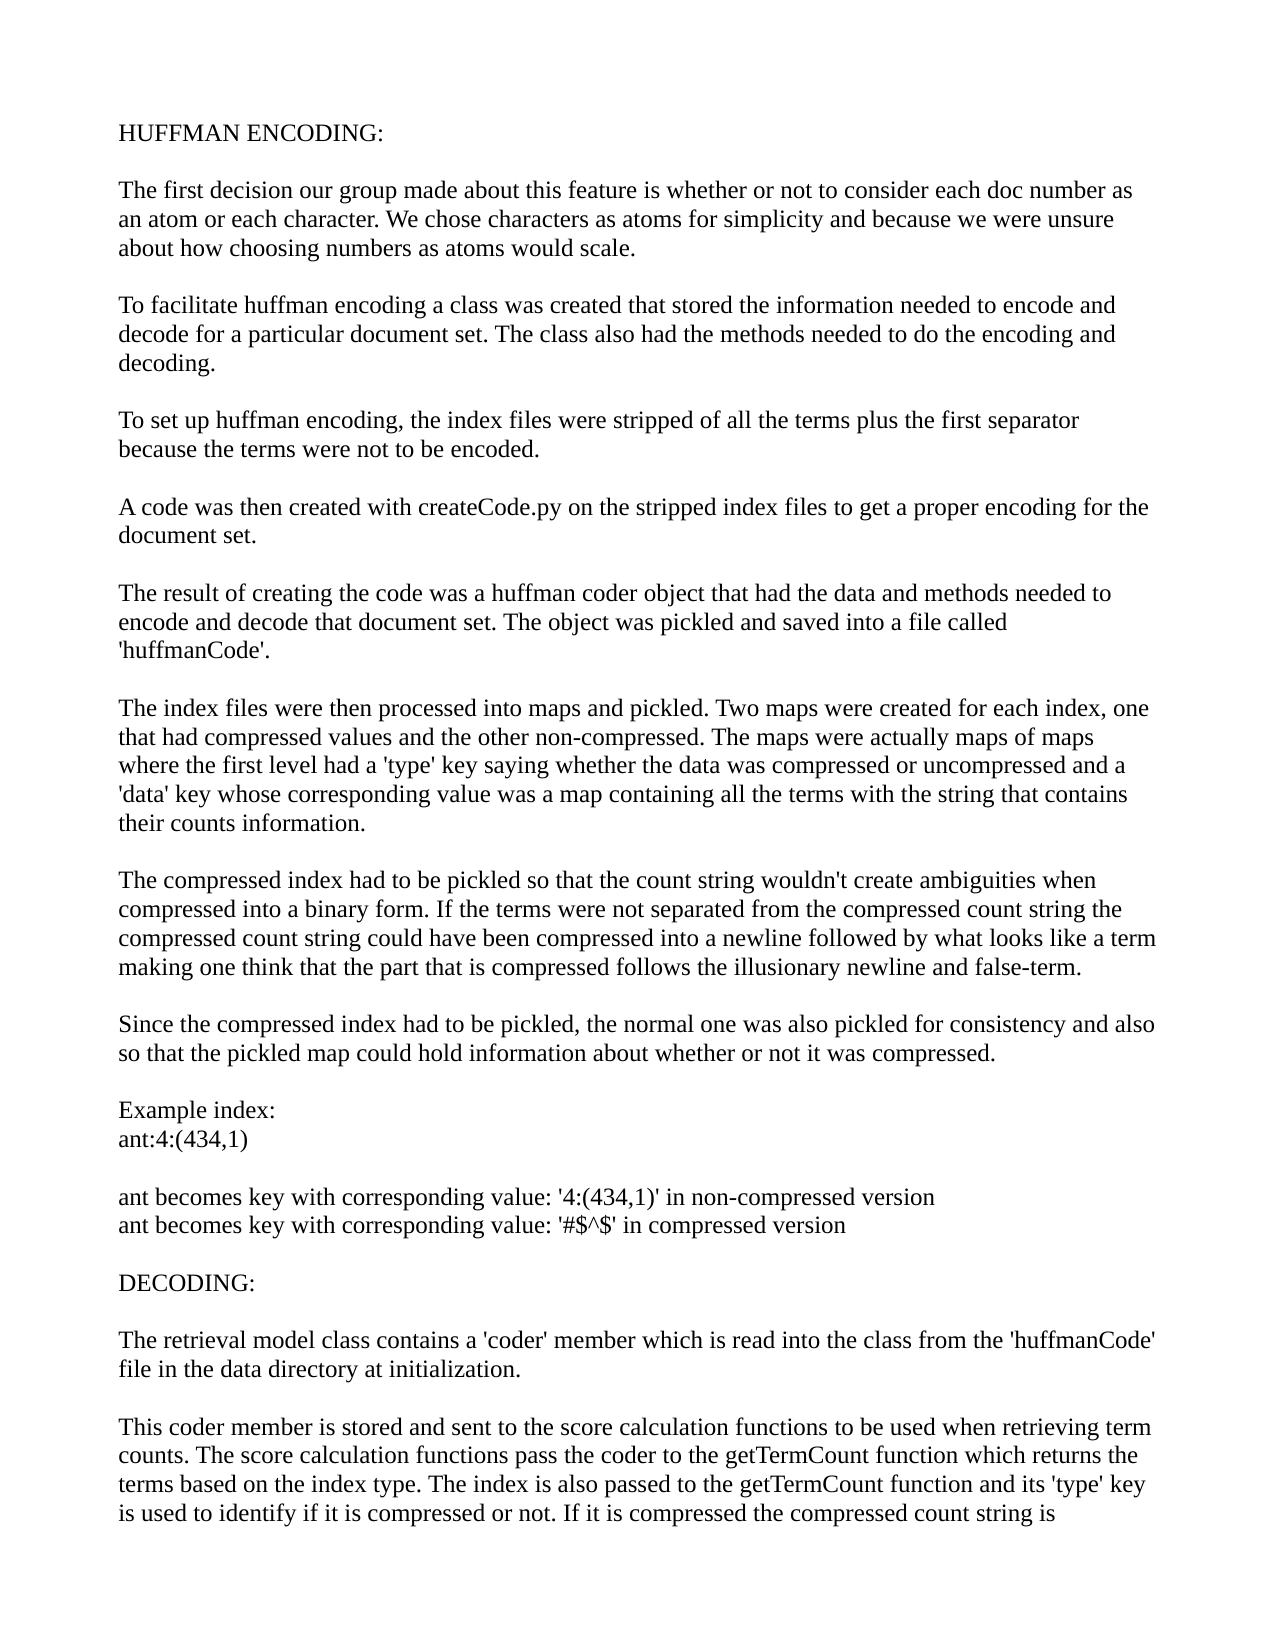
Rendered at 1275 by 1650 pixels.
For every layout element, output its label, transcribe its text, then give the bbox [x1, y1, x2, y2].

text The first decision our group made about this feature is whether or not to consider each doc number as an atom or each character. We chose characters as atoms for simplicity and because we were unsure about how choosing numbers as atoms would scale. [118, 176, 1157, 262]
text ant becomes key with corresponding value: '#$^$' in compressed version [118, 1211, 1157, 1239]
text This coder member is stored and sent to the score calculation functions to be used when retrieving term counts. The score calculation functions pass the coder to the getTermCount function which returns the terms based on the index type. The index is also passed to the getTermCount function and its 'type' key is used to identify if it is compressed or not. If it is compressed the compressed count string is [118, 1412, 1157, 1527]
text Example index: [118, 1096, 1157, 1124]
text The result of creating the code was a huffman coder object that had the data and methods needed to encode and decode that document set. The object was pickled and saved into a file called 'huffmanCode'. [118, 578, 1157, 664]
text ant:4:(434,1) [118, 1124, 1157, 1153]
text HUFFMAN ENCODING: [118, 118, 1157, 147]
text ant becomes key with corresponding value: '4:(434,1)' in non-compressed version [118, 1182, 1157, 1211]
text To facilitate huffman encoding a class was created that stored the information needed to encode and decode for a particular document set. The class also had the methods needed to do the encoding and decoding. [118, 291, 1157, 377]
text The index files were then processed into maps and pickled. Two maps were created for each index, one that had compressed values and the other non-compressed. The maps were actually maps of maps where the first level had a 'type' key saying whether the data was compressed or uncompressed and a 'data' key whose corresponding value was a map containing all the terms with the string that contains their counts information. [118, 693, 1157, 837]
text The retrieval model class contains a 'coder' member which is read into the class from the 'huffmanCode' file in the data directory at initialization. [118, 1326, 1157, 1383]
text A code was then created with createCode.py on the stripped index files to get a proper encoding for the document set. [118, 492, 1157, 549]
text The compressed index had to be pickled so that the count string wouldn't create ambiguities when compressed into a binary form. If the terms were not separated from the compressed count string the compressed count string could have been compressed into a newline followed by what looks like a term making one think that the part that is compressed follows the illusionary newline and false-term. [118, 866, 1157, 981]
text Since the compressed index had to be pickled, the normal one was also pickled for consistency and also so that the pickled map could hold information about whether or not it was compressed. [118, 1009, 1157, 1067]
text To set up huffman encoding, the index files were stripped of all the terms plus the first separator because the terms were not to be encoded. [118, 406, 1157, 463]
text DECODING: [118, 1268, 1157, 1297]
